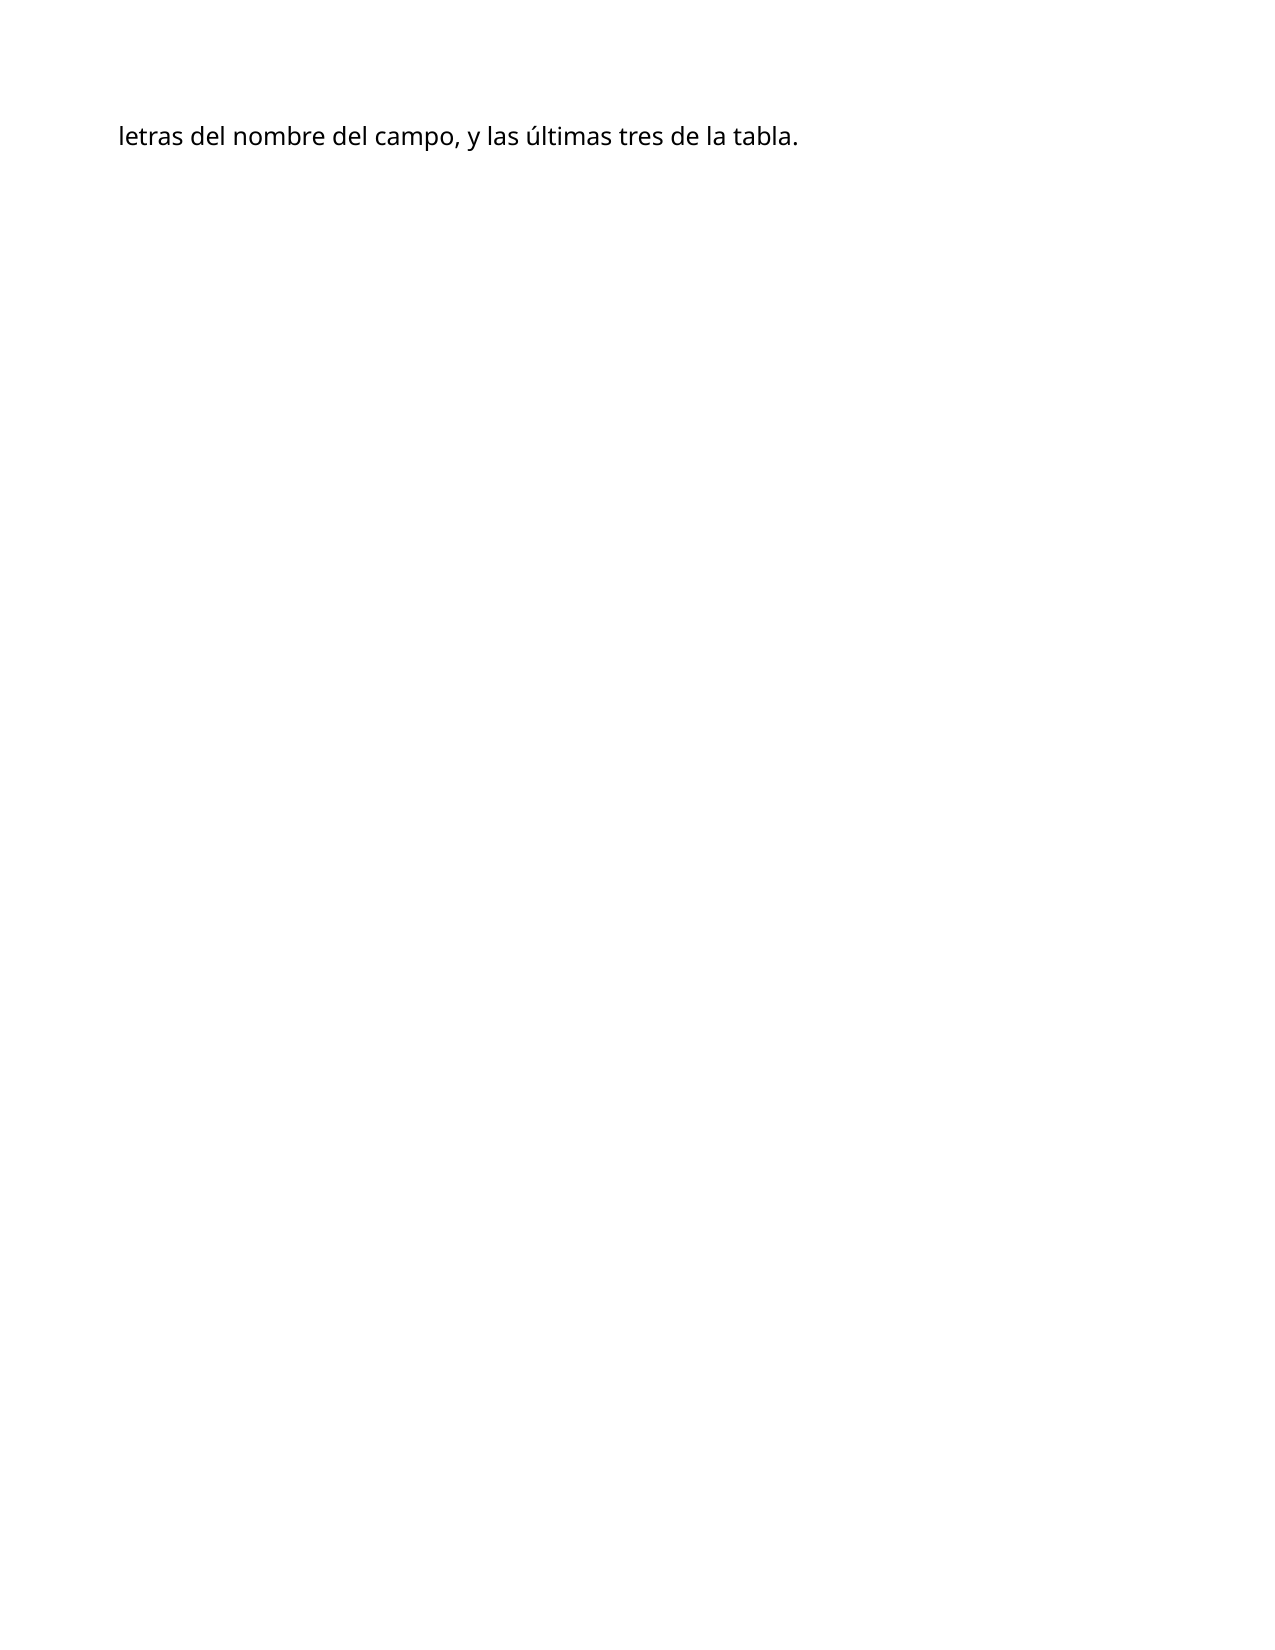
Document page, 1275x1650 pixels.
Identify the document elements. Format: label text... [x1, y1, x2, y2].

text letras del nombre del campo, y las últimas tres de la tabla. [118, 118, 1157, 152]
